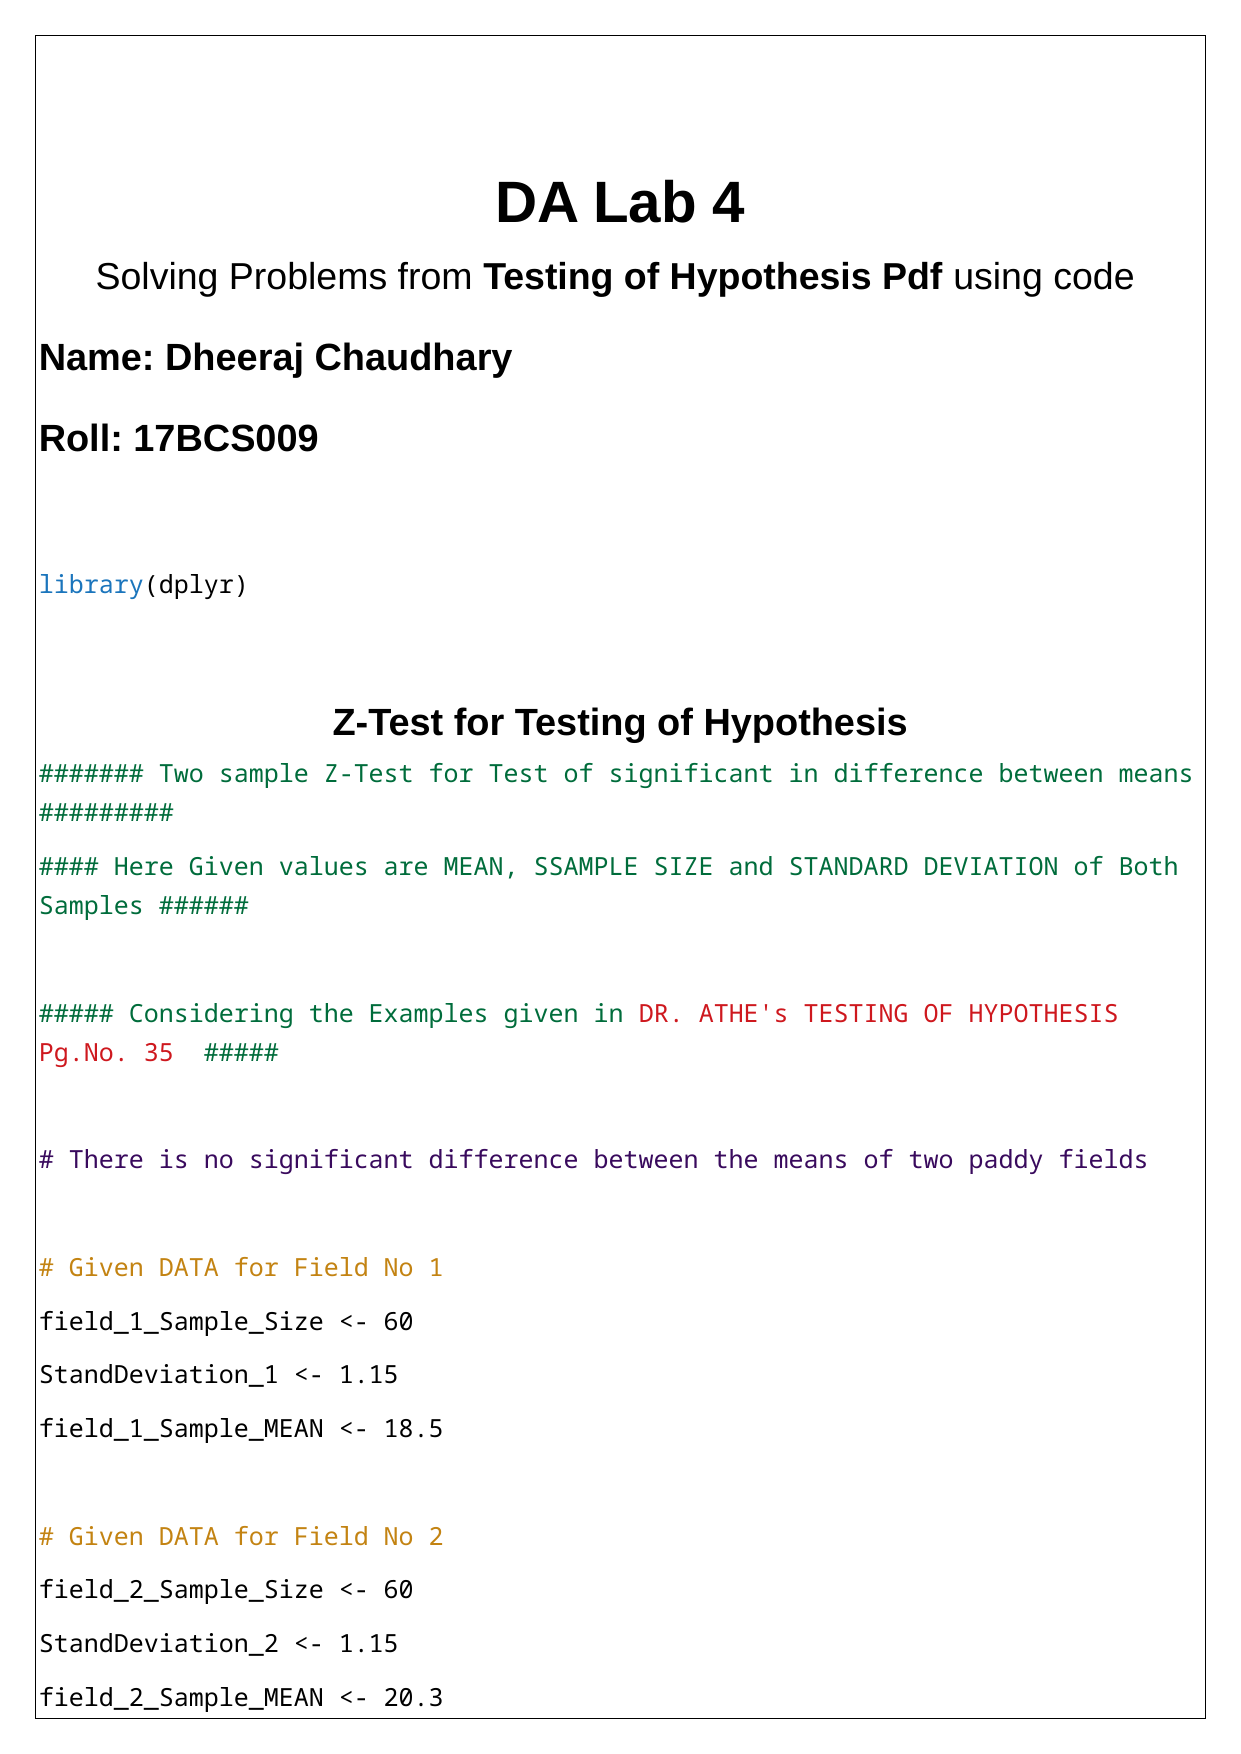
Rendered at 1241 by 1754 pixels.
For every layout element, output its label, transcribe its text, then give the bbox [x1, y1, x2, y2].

text StandDeviation_2 <- 1.15 [38, 1626, 1202, 1660]
title DA Lab 4 [38, 168, 1202, 235]
text ####### Two sample Z-Test for Test of significant in difference between means ######### [38, 756, 1202, 829]
text # Given DATA for Field No 1 [38, 1249, 1202, 1283]
subtitle Roll: 17BCS009 [38, 416, 1202, 459]
text ##### Considering the Examples given in DR. ATHE's TESTING OF HYPOTHESIS Pg.No. 35 ##### [38, 995, 1202, 1068]
subtitle Z-Test for Testing of Hypothesis [38, 699, 1202, 743]
text field_2_Sample_Size <- 60 [38, 1572, 1202, 1606]
text field_1_Sample_MEAN <- 18.5 [38, 1411, 1202, 1445]
text # Given DATA for Field No 2 [38, 1518, 1202, 1552]
text # There is no significant difference between the means of two paddy fields [38, 1142, 1202, 1176]
subtitle Name: Dheeraj Chaudhary [38, 334, 1202, 378]
text field_2_Sample_MEAN <- 20.3 [38, 1679, 1202, 1713]
text StandDeviation_1 <- 1.15 [38, 1357, 1202, 1391]
text #### Here Given values are MEAN, SSAMPLE SIZE and STANDARD DEVIATION of Both Samples ###### [38, 848, 1202, 922]
text library(dplyr) [38, 567, 1202, 601]
text field_1_Sample_Size <- 60 [38, 1303, 1202, 1337]
subtitle Solving Problems from Testing of Hypothesis Pdf using code [38, 254, 1202, 297]
